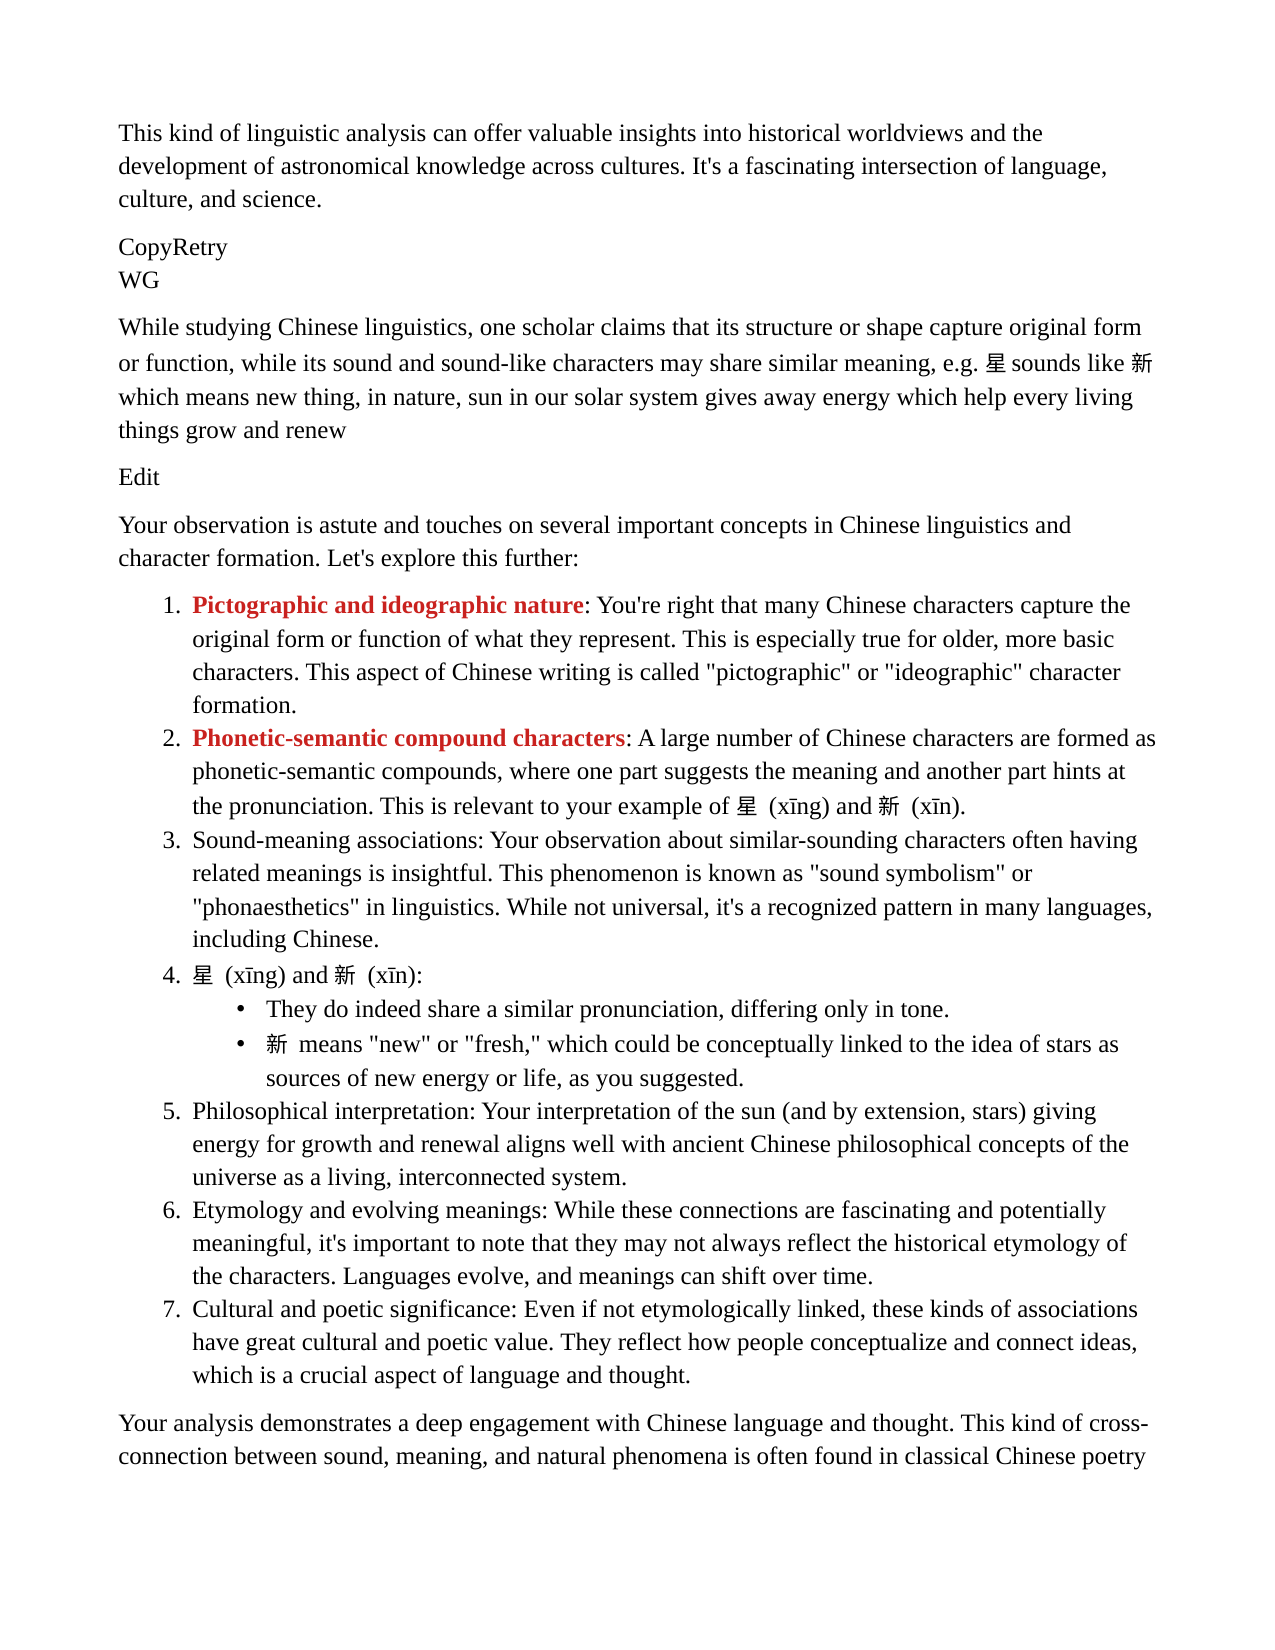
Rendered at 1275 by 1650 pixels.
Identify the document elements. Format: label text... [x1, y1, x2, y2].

text WG [118, 265, 1157, 293]
text This kind of linguistic analysis can offer valuable insights into historical worldviews and the development of astronomical knowledge across cultures. It's a fascinating intersection of language, culture, and science. [118, 118, 1157, 213]
list Phonetic-semantic compound characters: A large number of Chinese characters are formed as phonetic-semantic compounds, where one part suggests the meaning and another part hints at the pronunciation. This is relevant to your example of 星 (xīng) and 新 (xīn). [162, 723, 1157, 821]
list Etymology and evolving meanings: While these connections are fascinating and potentially meaningful, it's important to note that they may not always reflect the historical etymology of the characters. Languages evolve, and meanings can shift over time. [162, 1195, 1157, 1290]
list 新 means "new" or "fresh," which could be conceptually linked to the idea of stars as sources of new energy or life, as you suggested. [236, 1027, 1157, 1092]
text Your observation is astute and touches on several important concepts in Chinese linguistics and character formation. Let's explore this further: [118, 510, 1157, 572]
text Edit [118, 462, 1157, 491]
text While studying Chinese linguistics, one scholar claims that its structure or shape capture original form or function, while its sound and sound-like characters may share similar meaning, e.g. 星sounds like 新which means new thing, in nature, sun in our solar system gives away energy which help every living things grow and renew [118, 312, 1157, 443]
list Philosophical interpretation: Your interpretation of the sun (and by extension, stars) giving energy for growth and renewal aligns well with ancient Chinese philosophical concepts of the universe as a living, interconnected system. [162, 1096, 1157, 1191]
list 星 (xīng) and 新 (xīn): [162, 958, 1157, 989]
text Your analysis demonstrates a deep engagement with Chinese language and thought. This kind of cross-connection between sound, meaning, and natural phenomena is often found in classical Chinese poetry [118, 1408, 1157, 1469]
list Cultural and poetic significance: Even if not etymologically linked, these kinds of associations have great cultural and poetic value. They reflect how people conceptualize and connect ideas, which is a crucial aspect of language and thought. [162, 1294, 1157, 1389]
text CopyRetry [118, 232, 1157, 261]
list Sound-meaning associations: Your observation about similar-sounding characters often having related meanings is insightful. This phenomenon is known as "sound symbolism" or "phonaesthetics" in linguistics. While not universal, it's a recognized pattern in many languages, including Chinese. [162, 826, 1157, 953]
list They do indeed share a similar pronunciation, differing only in tone. [236, 994, 1157, 1023]
list Pictographic and ideographic nature: You're right that many Chinese characters capture the original form or function of what they represent. This is especially true for older, more basic characters. This aspect of Chinese writing is called "pictographic" or "ideographic" character formation. [162, 591, 1157, 718]
